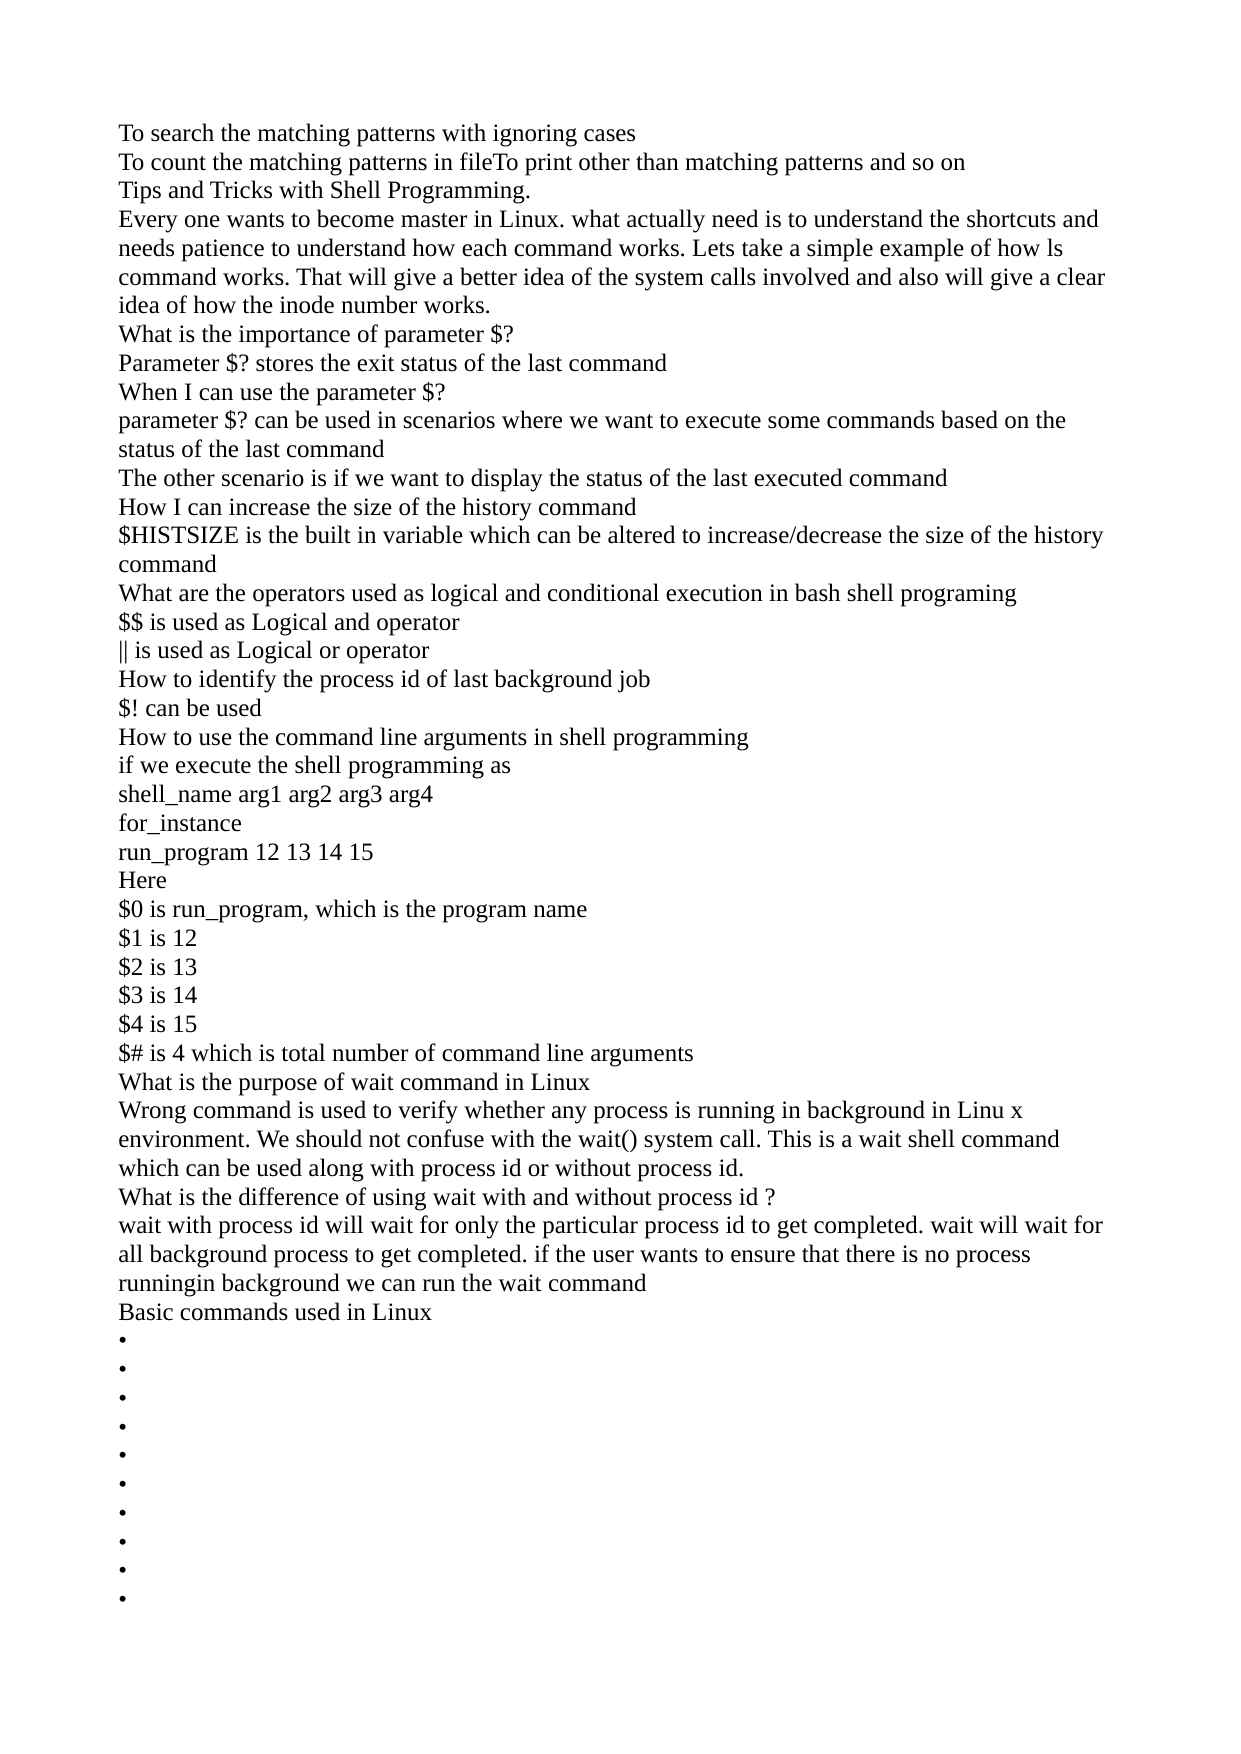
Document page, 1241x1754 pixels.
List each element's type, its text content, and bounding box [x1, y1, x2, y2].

text To count the matching patterns in fileTo print other than matching patterns and so on [118, 147, 1122, 176]
text • [118, 1383, 1122, 1412]
text Tips and Tricks with Shell Programming. [118, 176, 1122, 204]
text parameter $? can be used in scenarios where we want to execute some commands based on the [118, 406, 1122, 434]
text • [118, 1441, 1122, 1469]
text What is the difference of using wait with and without process id ? [118, 1182, 1122, 1211]
text command [118, 549, 1122, 578]
text shell_name arg1 arg2 arg3 arg4 [118, 779, 1122, 808]
text Wrong command is used to verify whether any process is running in background in Linu x [118, 1096, 1122, 1124]
text • [118, 1326, 1122, 1354]
text • [118, 1584, 1122, 1613]
text Basic commands used in Linux [118, 1297, 1122, 1326]
text When I can use the parameter $? [118, 377, 1122, 406]
text $! can be used [118, 693, 1122, 722]
text $# is 4 which is total number of command line arguments [118, 1038, 1122, 1067]
text How I can increase the size of the history command [118, 492, 1122, 521]
text Every one wants to become master in Linux. what actually need is to understand the shortcuts and [118, 204, 1122, 233]
text environment. We should not confuse with the wait() system call. This is a wait shell command [118, 1124, 1122, 1153]
text Parameter $? stores the exit status of the last command [118, 348, 1122, 377]
text for_instance [118, 808, 1122, 837]
text • [118, 1498, 1122, 1527]
text • [118, 1469, 1122, 1498]
text $2 is 13 [118, 952, 1122, 981]
text needs patience to understand how each command works. Lets take a simple example of how ls [118, 233, 1122, 262]
text How to use the command line arguments in shell programming [118, 722, 1122, 751]
text if we execute the shell programming as [118, 751, 1122, 779]
text What is the purpose of wait command in Linux [118, 1067, 1122, 1096]
text • [118, 1412, 1122, 1441]
text How to identify the process id of last background job [118, 664, 1122, 693]
text || is used as Logical or operator [118, 636, 1122, 664]
text The other scenario is if we want to display the status of the last executed command [118, 463, 1122, 492]
text $3 is 14 [118, 981, 1122, 1009]
text wait with process id will wait for only the particular process id to get completed. wait will wait for [118, 1211, 1122, 1239]
text $HISTSIZE is the built in variable which can be altered to increase/decrease the size of the history [118, 521, 1122, 549]
text $4 is 15 [118, 1009, 1122, 1038]
text • [118, 1527, 1122, 1556]
text What are the operators used as logical and conditional execution in bash shell programing [118, 578, 1122, 607]
text • [118, 1556, 1122, 1584]
text run_program 12 13 14 15 [118, 837, 1122, 866]
text all background process to get completed. if the user wants to ensure that there is no process runningin background we can run the wait command [118, 1239, 1122, 1297]
text which can be used along with process id or without process id. [118, 1153, 1122, 1182]
text What is the importance of parameter $? [118, 319, 1122, 348]
text Here [118, 866, 1122, 894]
text idea of how the inode number works. [118, 291, 1122, 319]
text To search the matching patterns with ignoring cases [118, 118, 1122, 147]
text status of the last command [118, 434, 1122, 463]
text $1 is 12 [118, 923, 1122, 952]
text $0 is run_program, which is the program name [118, 894, 1122, 923]
text command works. That will give a better idea of the system calls involved and also will give a clear [118, 262, 1122, 291]
text • [118, 1354, 1122, 1383]
text $$ is used as Logical and operator [118, 607, 1122, 636]
